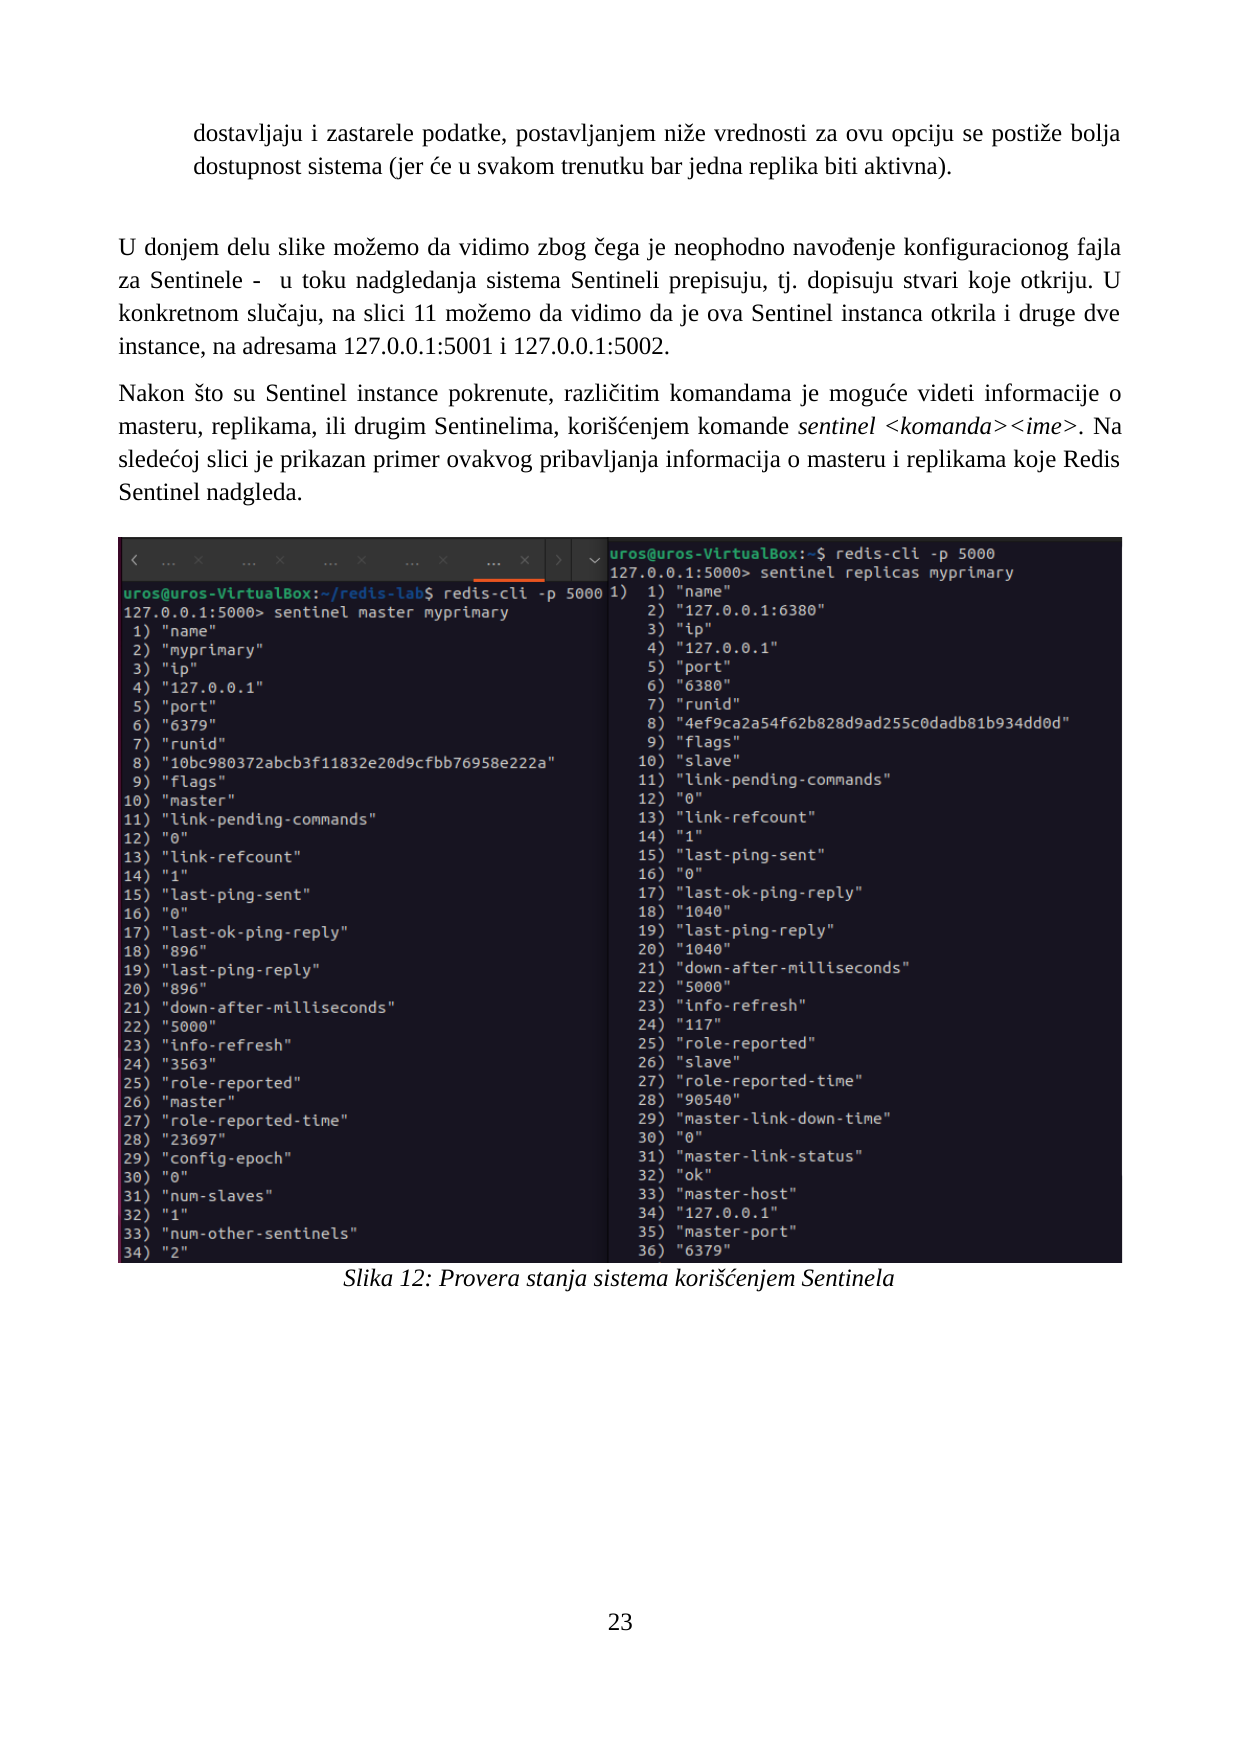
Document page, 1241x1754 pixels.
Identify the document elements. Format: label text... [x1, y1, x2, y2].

text Nakon što su Sentinel instance pokrenute, različitim komandama je moguće videti informacije o masteru, replikama, ili drugim Sentinelima, korišćenjem komande sentinel <komanda><ime>. Na sledećoj slici je prikazan primer ovakvog pribavljanja informacija o masteru i replikama koje Redis Sentinel nadgleda. [118, 378, 1122, 506]
picture [118, 537, 1123, 1263]
list dostavljaju i zastarele podatke, postavljanjem niže vrednosti za ovu opciju se postiže bolja dostupnost sistema (jer će u svakom trenutku bar jedna replika biti aktivna). [156, 118, 1122, 180]
text Slika 12: Provera stanja sistema korišćenjem Sentinela [118, 1263, 1122, 1291]
text U donjem delu slike možemo da vidimo zbog čega je neophodno navođenje konfiguracionog fajla za Sentinele - u toku nadgledanja sistema Sentineli prepisuju, tj. dopisuju stvari koje otkriju. U konkretnom slučaju, na slici 11 možemo da vidimo da je ova Sentinel instanca otkrila i druge dve instance, na adresama 127.0.0.1:5001 i 127.0.0.1:5002. [118, 232, 1122, 359]
